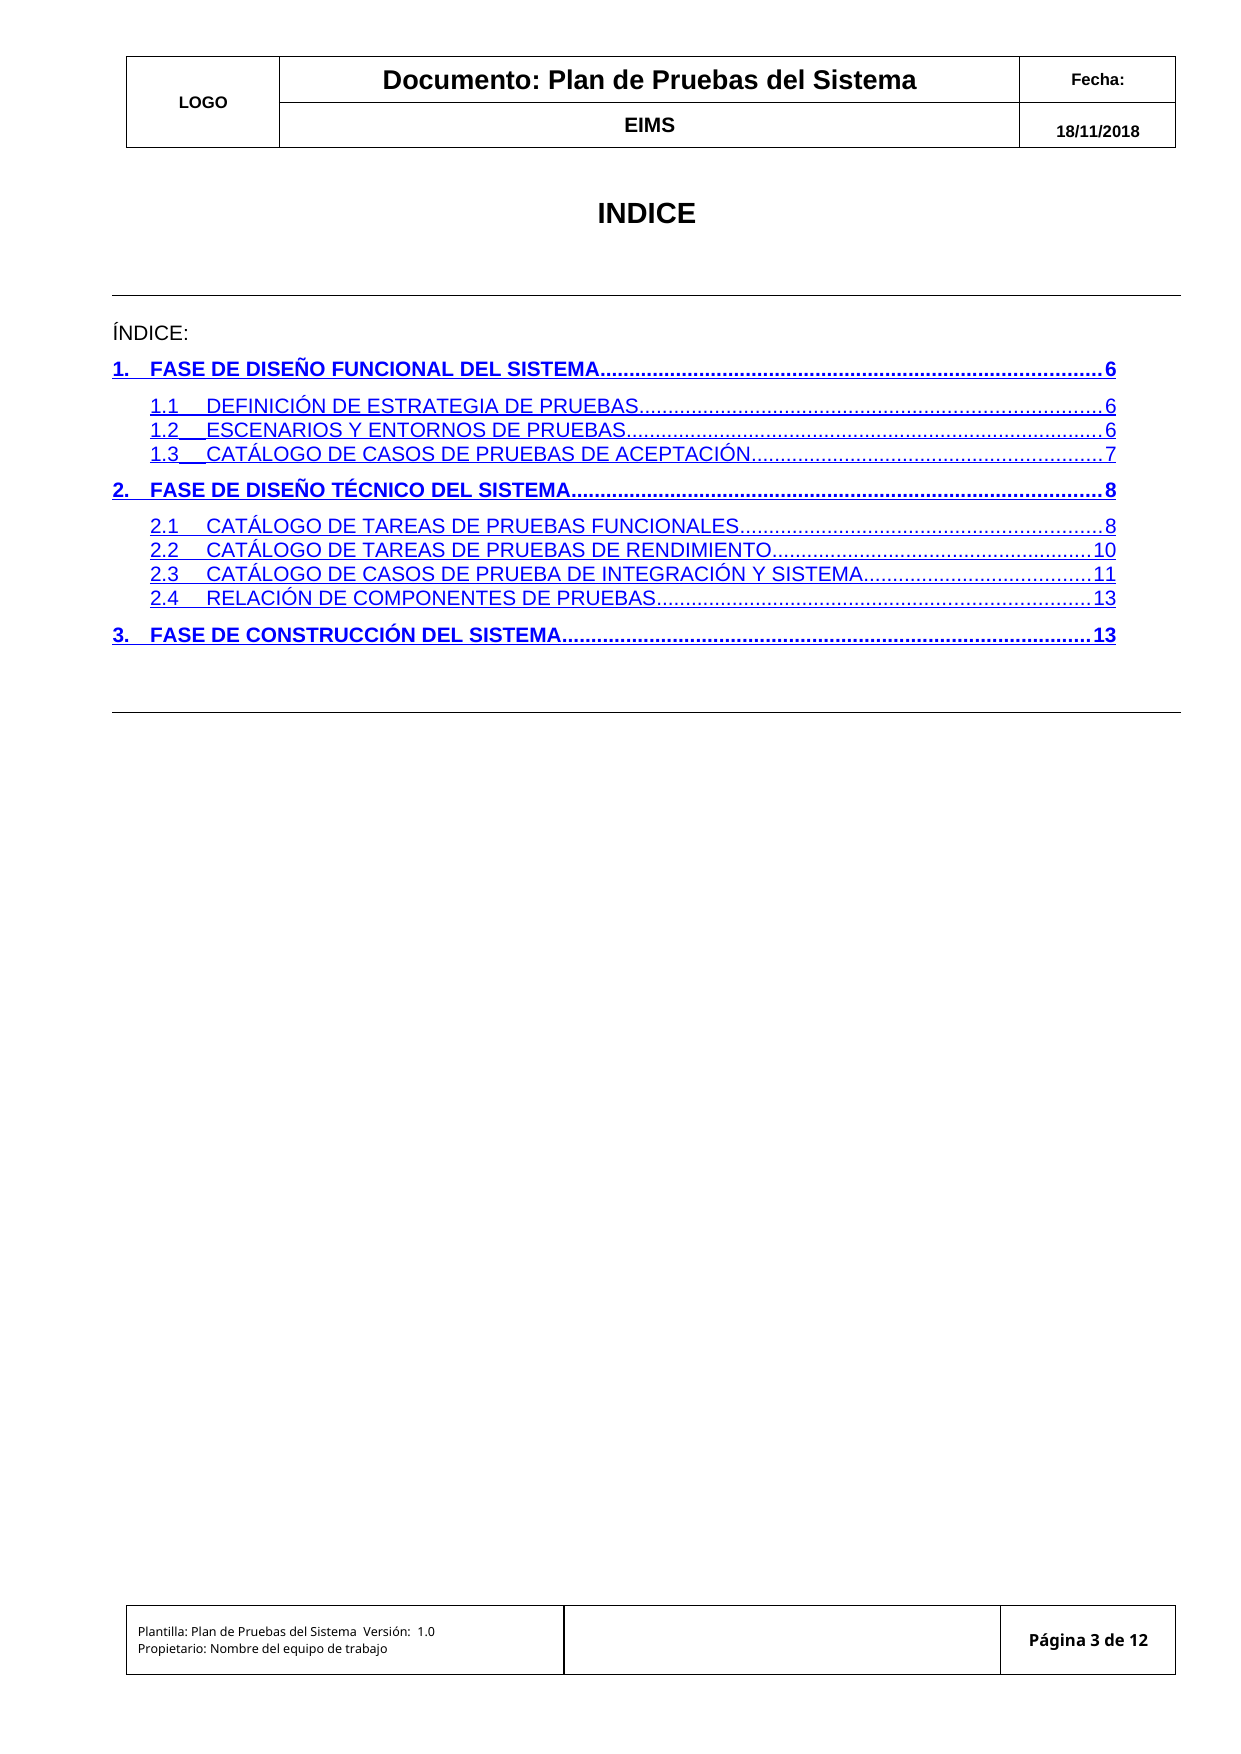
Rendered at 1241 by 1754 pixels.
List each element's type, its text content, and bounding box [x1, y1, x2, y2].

text 2.2 CATÁLOGO DE TAREAS DE PRUEBAS DE RENDIMIENTO 10 [150, 538, 1181, 562]
text 2. FASE DE DISEÑO TÉCNICO DEL SISTEMA 8 [112, 478, 1181, 502]
text INDICE [112, 196, 1181, 229]
text 2.4 RELACIÓN DE COMPONENTES DE PRUEBAS 13 [150, 586, 1181, 610]
text 1.2 ESCENARIOS Y ENTORNOS DE PRUEBAS 6 [150, 417, 1181, 441]
text ÍNDICE: [112, 321, 1181, 344]
text 1. FASE DE DISEÑO FUNCIONAL DEL SISTEMA 6 [112, 357, 1181, 381]
text 1.3 CATÁLOGO DE CASOS DE PRUEBAS DE ACEPTACIÓN 7 [150, 441, 1181, 465]
text 3. FASE DE CONSTRUCCIÓN DEL SISTEMA 13 [112, 623, 1181, 647]
text 2.3 CATÁLOGO DE CASOS DE PRUEBA DE INTEGRACIÓN Y SISTEMA 11 [150, 562, 1181, 586]
text 2.1 CATÁLOGO DE TAREAS DE PRUEBAS FUNCIONALES 8 [150, 514, 1181, 538]
text 1.1 DEFINICIÓN DE ESTRATEGIA DE PRUEBAS 6 [150, 393, 1181, 417]
